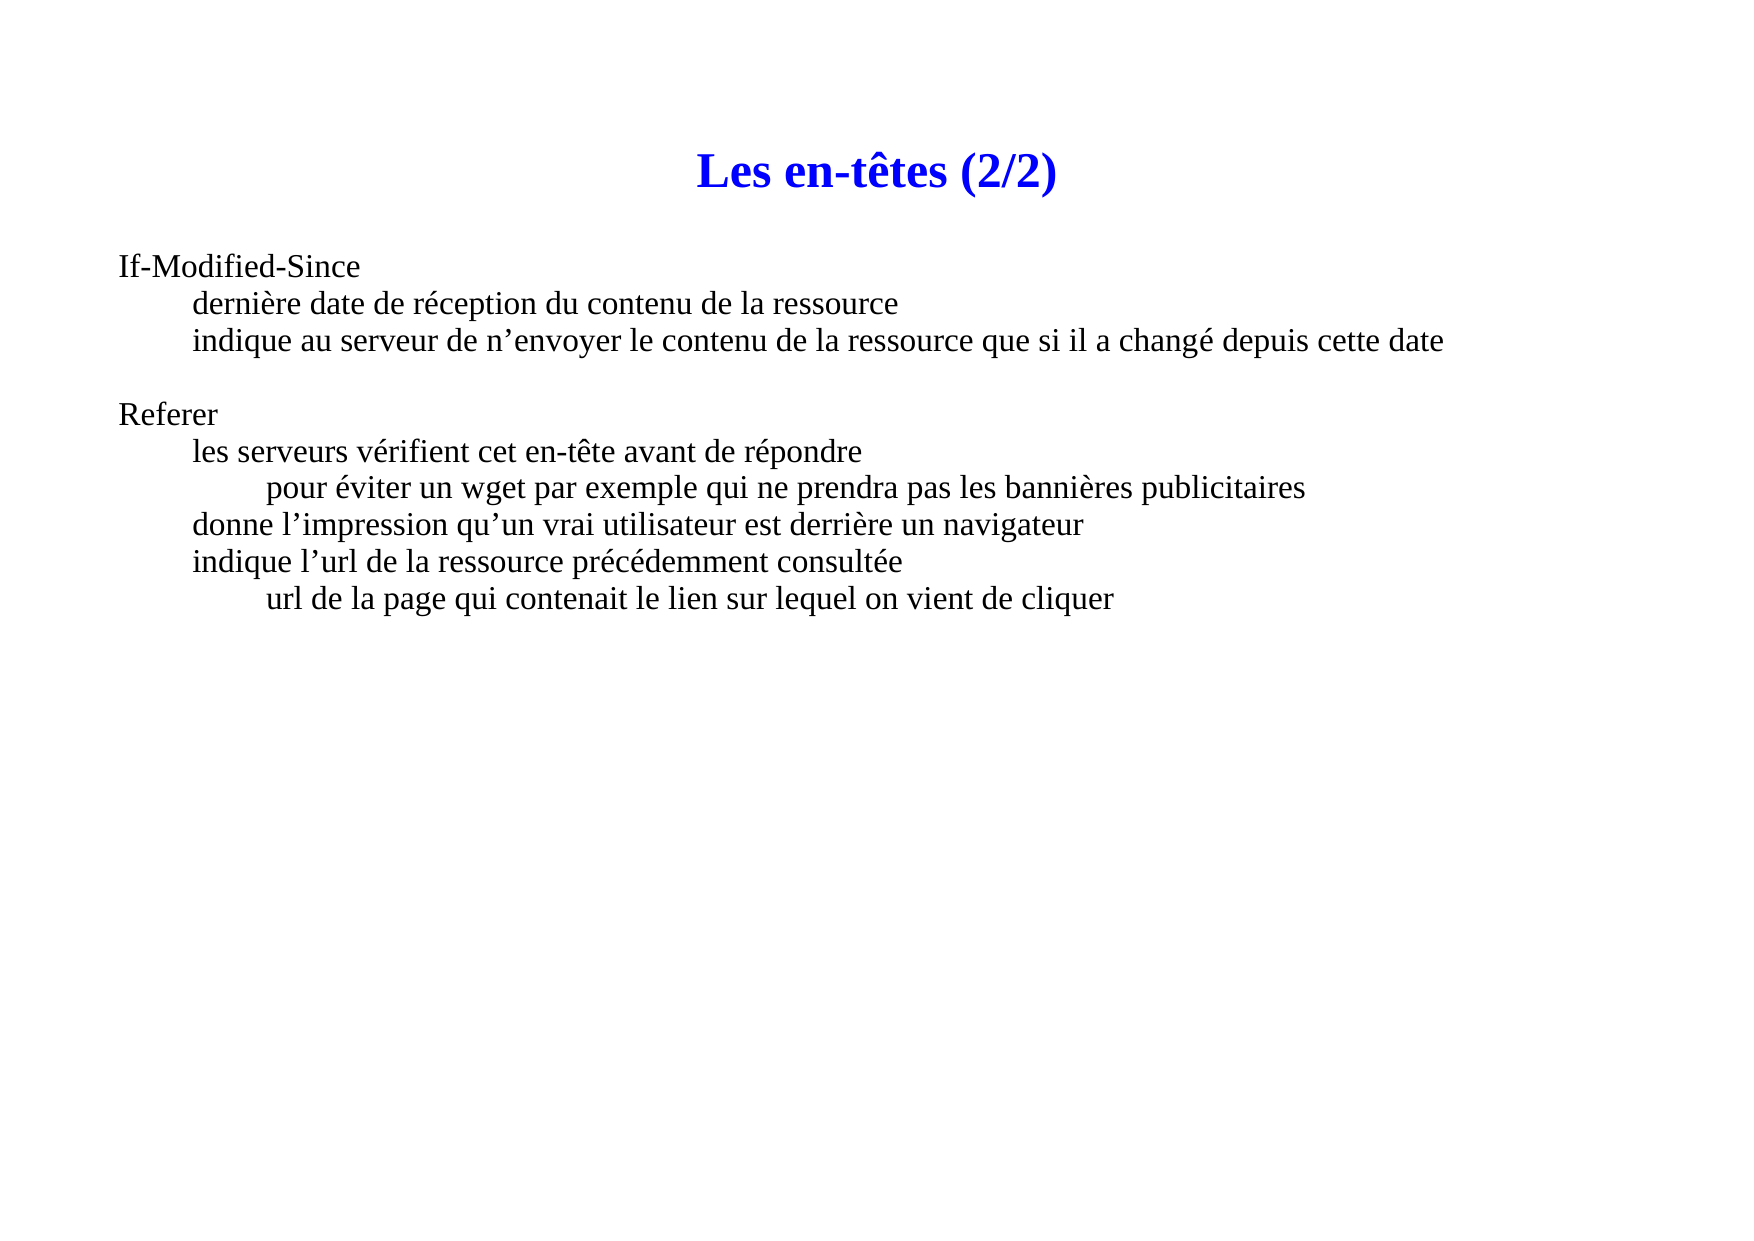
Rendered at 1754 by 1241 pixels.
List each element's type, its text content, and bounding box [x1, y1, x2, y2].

text If-Modified-Since [118, 248, 1636, 285]
text Referer [118, 395, 1636, 432]
text donne l’impression qu’un vrai utilisateur est derrière un navigateur [118, 506, 1636, 543]
text dernière date de réception du contenu de la ressource [118, 285, 1636, 322]
subtitle Les en-têtes (2/2) [118, 143, 1636, 198]
text indique l’url de la ressource précédemment consultée [118, 543, 1636, 580]
text indique au serveur de n’envoyer le contenu de la ressource que si il a changé depuis cette date [118, 322, 1636, 358]
text les serveurs vérifient cet en-tête avant de répondre [118, 432, 1636, 469]
text url de la page qui contenait le lien sur lequel on vient de cliquer [118, 580, 1636, 617]
text pour éviter un wget par exemple qui ne prendra pas les bannières publicitaires [118, 469, 1636, 506]
